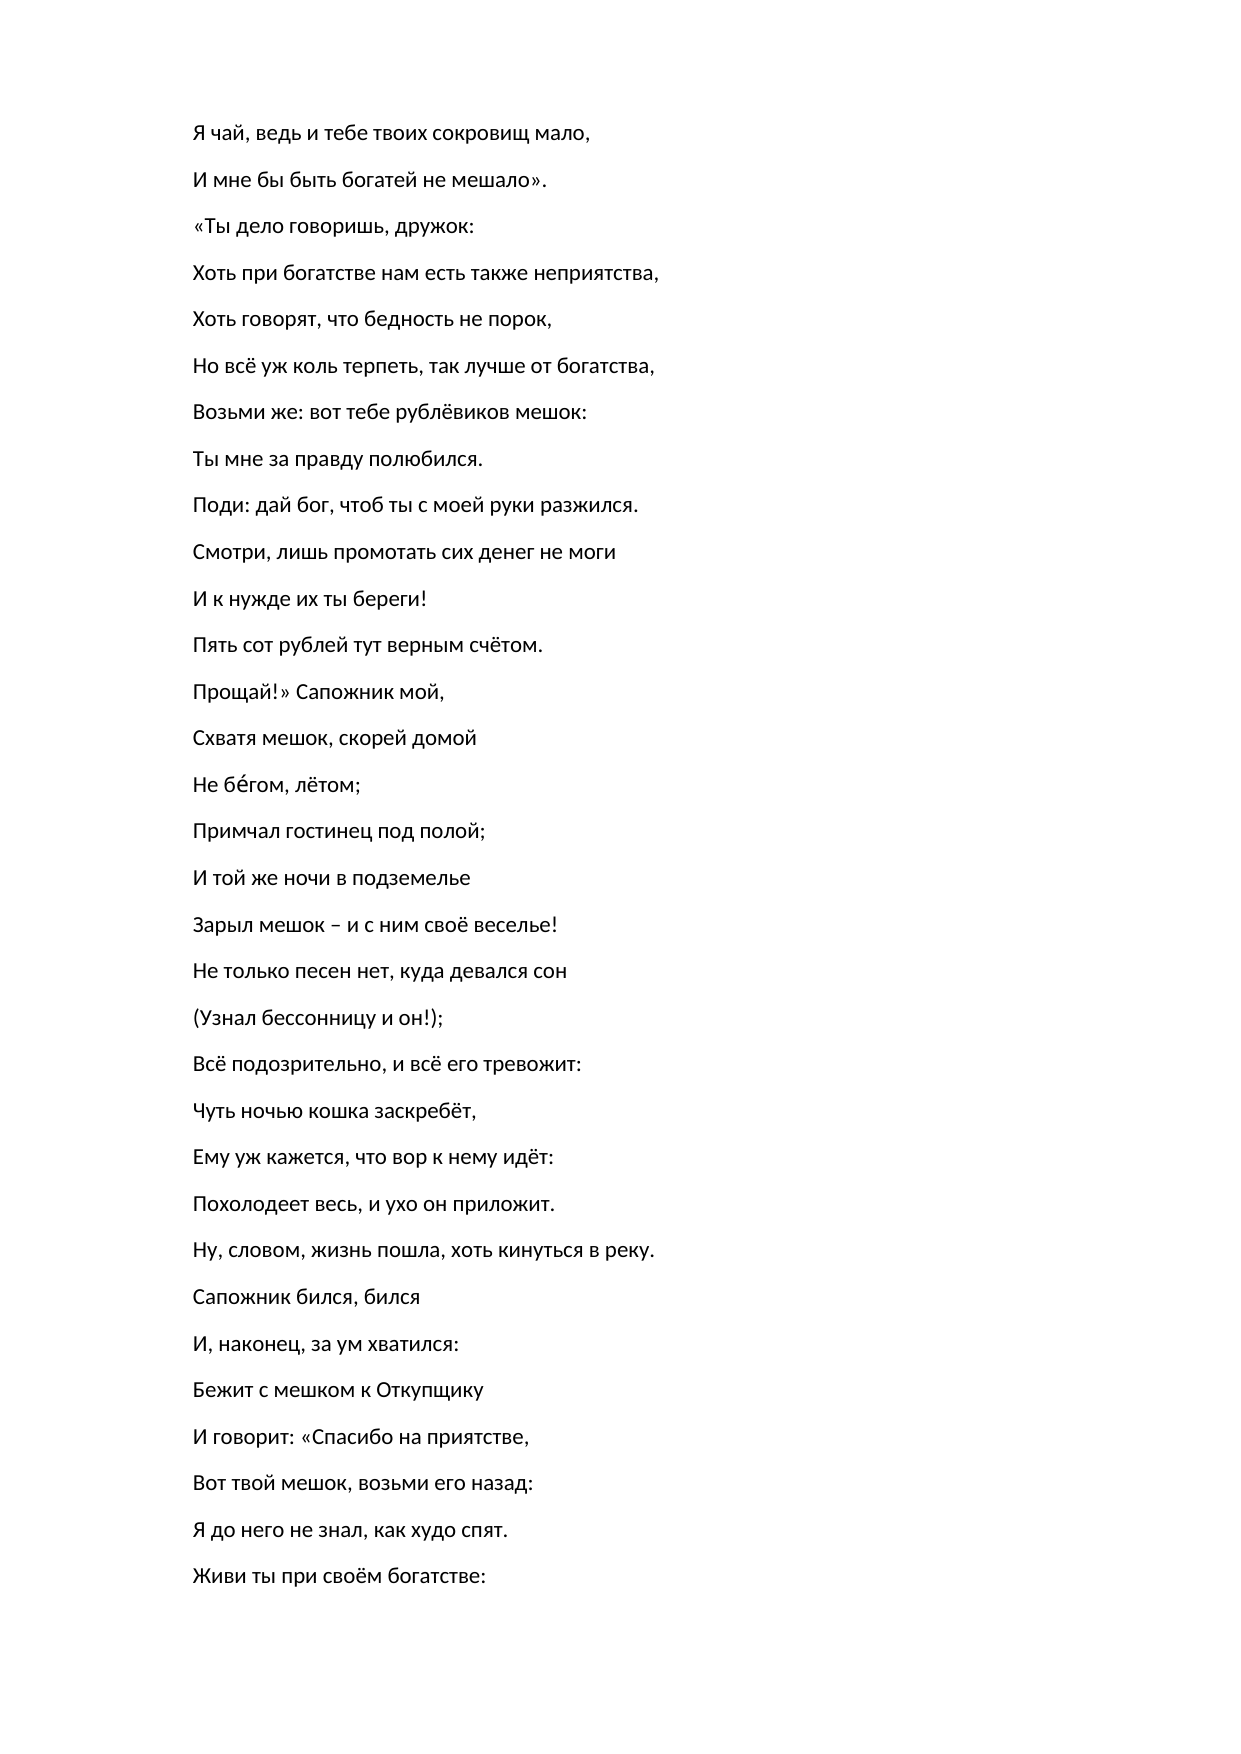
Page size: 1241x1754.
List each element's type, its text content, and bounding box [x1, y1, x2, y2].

text Смотри, лишь промотать сих денег не моги [177, 537, 1152, 565]
text Ты мне за правду полюбился. [177, 444, 1152, 472]
text Пять сот рублей тут верным счётом. [177, 630, 1152, 658]
text Зарыл мешок – и с ним своё веселье! [177, 910, 1152, 938]
text Прощай!» Сапожник мой, [177, 677, 1152, 705]
text И, наконец, за ум хватился: [177, 1329, 1152, 1357]
text «Ты дело говоришь, дружок: [177, 211, 1152, 239]
text Я до него не знал, как худо спят. [177, 1515, 1152, 1543]
text Хоть говорят, что бедность не порок, [177, 304, 1152, 332]
text И мне бы быть богатей не мешало». [177, 165, 1152, 193]
text (Узнал бессонницу и он!); [177, 1003, 1152, 1031]
text И той же ночи в подземелье [177, 863, 1152, 891]
text Не бе́гом, лётом; [177, 770, 1152, 798]
text Ему уж кажется, что вор к нему идёт: [177, 1142, 1152, 1171]
text Поди: дай бог, чтоб ты с моей руки разжился. [177, 491, 1152, 519]
text Ну, словом, жизнь пошла, хоть кинуться в реку. [177, 1236, 1152, 1264]
text Всё подозрительно, и всё его тревожит: [177, 1049, 1152, 1077]
text И к нужде их ты береги! [177, 584, 1152, 612]
text Схватя мешок, скорей домой [177, 723, 1152, 751]
text Хоть при богатстве нам есть также неприятства, [177, 258, 1152, 286]
text Я чай, ведь и тебе твоих сокровищ мало, [177, 118, 1152, 146]
text Чуть ночью кошка заскребёт, [177, 1096, 1152, 1124]
text Бежит с мешком к Откупщику [177, 1375, 1152, 1403]
text И говорит: «Спасибо на приятстве, [177, 1422, 1152, 1450]
text Живи ты при своём богатстве: [177, 1562, 1152, 1589]
text Примчал гостинец под полой; [177, 817, 1152, 844]
text Сапожник бился, бился [177, 1282, 1152, 1310]
text Не только песен нет, куда девался сон [177, 956, 1152, 984]
text Но всё уж коль терпеть, так лучше от богатства, [177, 351, 1152, 379]
text Вот твой мешок, возьми его назад: [177, 1468, 1152, 1496]
text Возьми же: вот тебе рублёвиков мешок: [177, 397, 1152, 426]
text Похолодеет весь, и ухо он приложит. [177, 1189, 1152, 1217]
